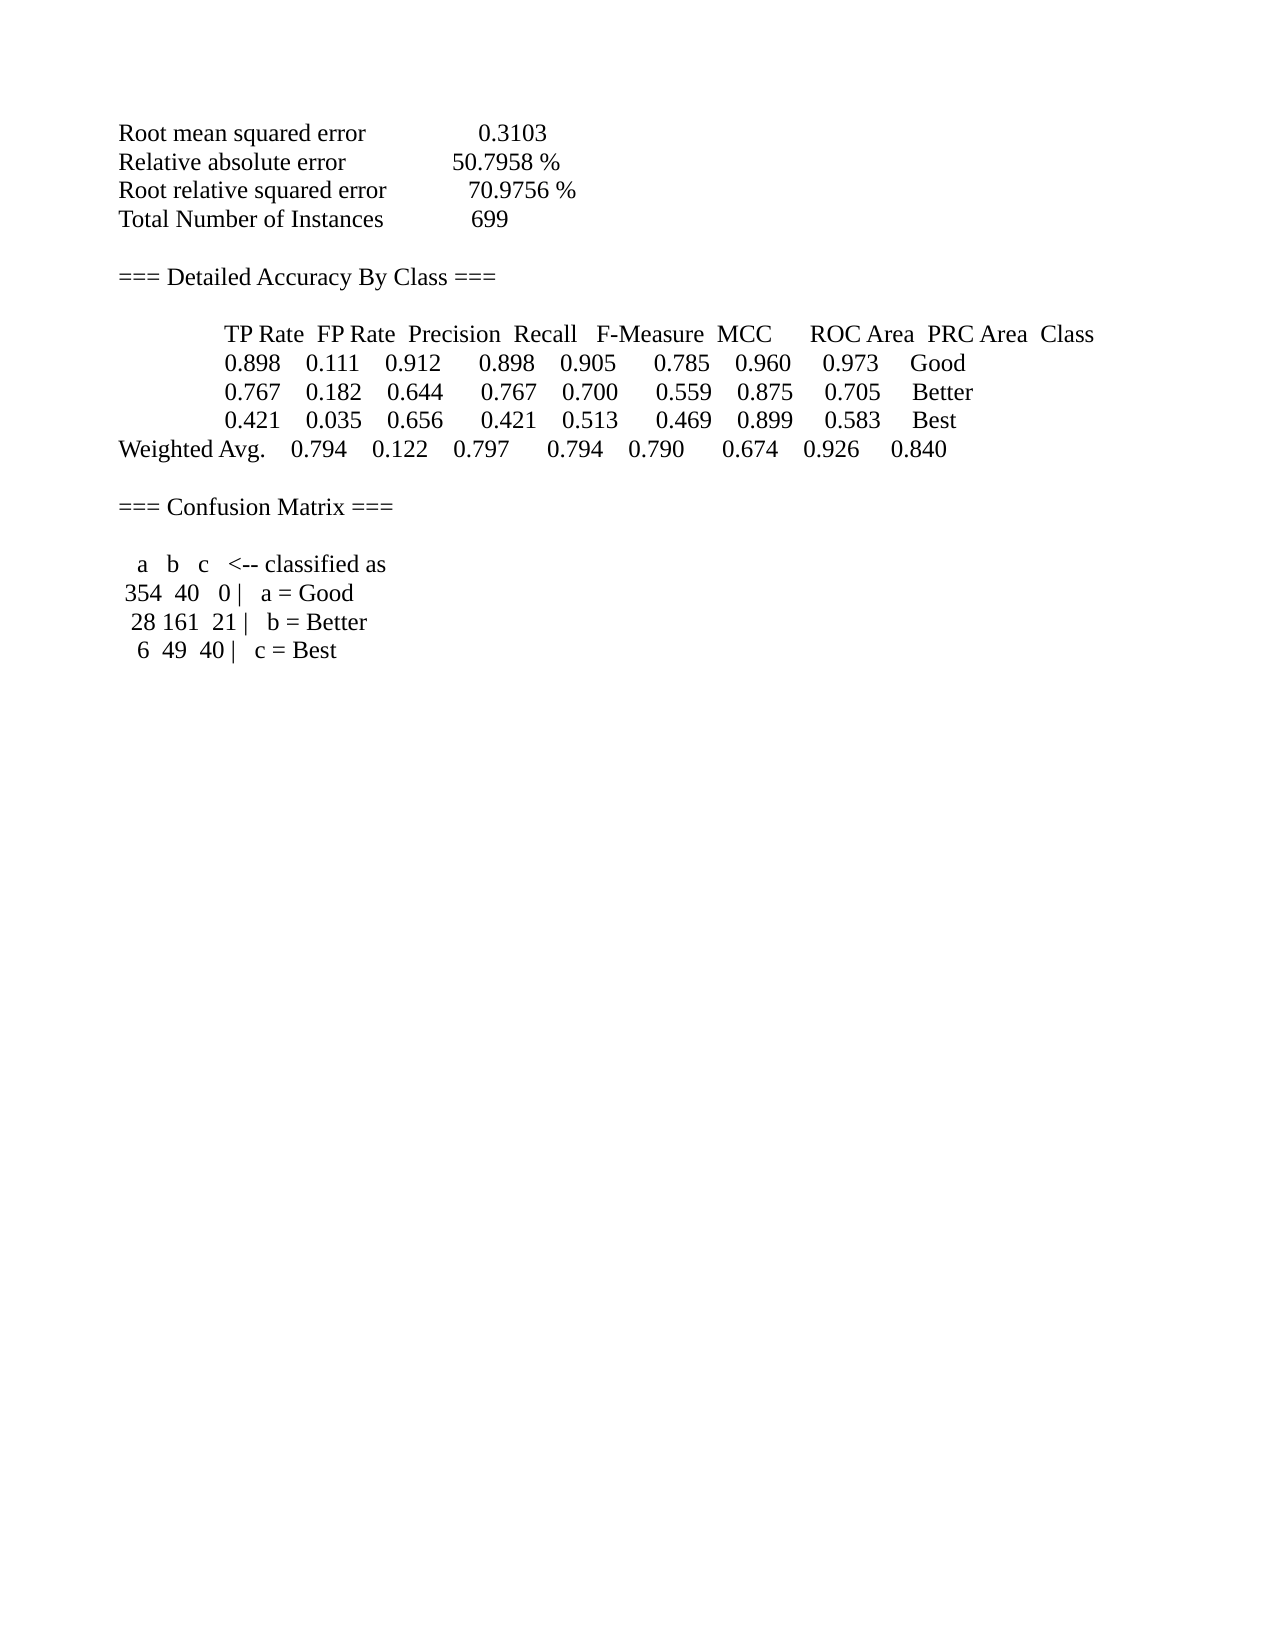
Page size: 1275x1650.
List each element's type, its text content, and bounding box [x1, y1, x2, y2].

text 0.767 0.182 0.644 0.767 0.700 0.559 0.875 0.705 Better [118, 377, 1157, 406]
text 0.898 0.111 0.912 0.898 0.905 0.785 0.960 0.973 Good [118, 348, 1157, 377]
text Total Number of Instances 699 [118, 204, 1157, 233]
text Weighted Avg. 0.794 0.122 0.797 0.794 0.790 0.674 0.926 0.840 [118, 434, 1157, 463]
text === Confusion Matrix === [118, 492, 1157, 521]
text 6 49 40 | c = Best [118, 636, 1157, 664]
text TP Rate FP Rate Precision Recall F-Measure MCC ROC Area PRC Area Class [118, 319, 1157, 348]
text === Detailed Accuracy By Class === [118, 262, 1157, 291]
text 0.421 0.035 0.656 0.421 0.513 0.469 0.899 0.583 Best [118, 406, 1157, 434]
text 28 161 21 | b = Better [118, 607, 1157, 636]
text Root relative squared error 70.9756 % [118, 176, 1157, 204]
text Root mean squared error 0.3103 [118, 118, 1157, 147]
text Relative absolute error 50.7958 % [118, 147, 1157, 176]
text a b c <-- classified as [118, 549, 1157, 578]
text 354 40 0 | a = Good [118, 578, 1157, 607]
